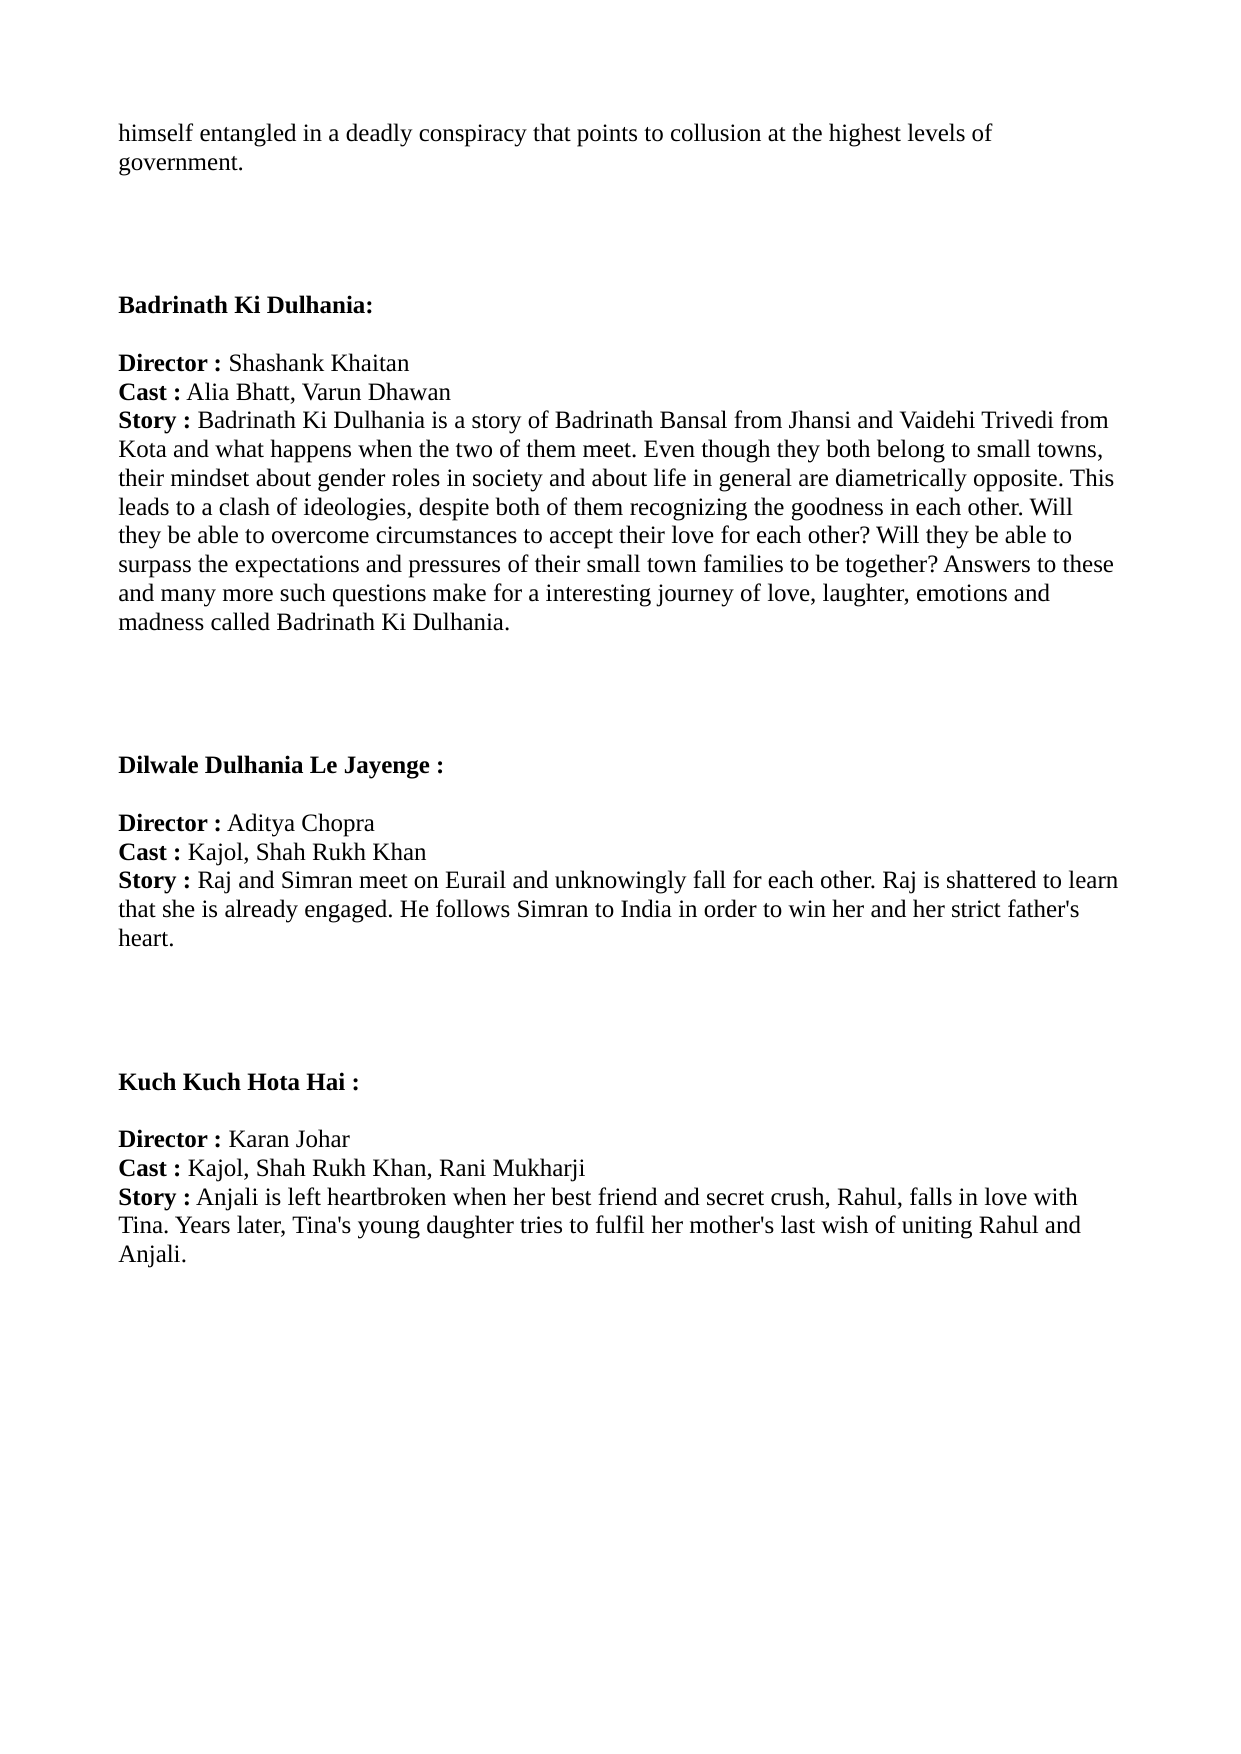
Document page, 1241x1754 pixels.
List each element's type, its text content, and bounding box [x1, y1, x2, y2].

text Story : Anjali is left heartbroken when her best friend and secret crush, Rahul, falls in love with Tina. Years later, Tina's young daughter tries to fulfil her mother's last wish of uniting Rahul and Anjali. [118, 1182, 1122, 1268]
text Cast : Kajol, Shah Rukh Khan, Rani Mukharji [118, 1153, 1122, 1182]
text Badrinath Ki Dulhania: [118, 291, 1122, 319]
text Director : Aditya Chopra [118, 808, 1122, 837]
text Cast : Alia Bhatt, Varun Dhawan [118, 377, 1122, 406]
text Cast : Kajol, Shah Rukh Khan [118, 837, 1122, 866]
text Kuch Kuch Hota Hai : [118, 1067, 1122, 1096]
text Story : Raj and Simran meet on Eurail and unknowingly fall for each other. Raj is shattered to learn that she is already engaged. He follows Simran to India in order to win her and her strict father's heart. [118, 866, 1122, 952]
text Dilwale Dulhania Le Jayenge : [118, 751, 1122, 779]
text Director : Karan Johar [118, 1124, 1122, 1153]
text Director : Shashank Khaitan [118, 348, 1122, 377]
text Story : Badrinath Ki Dulhania is a story of Badrinath Bansal from Jhansi and Vaidehi Trivedi from Kota and what happens when the two of them meet. Even though they both belong to small towns, their mindset about gender roles in society and about life in general are diametrically opposite. This leads to a clash of ideologies, despite both of them recognizing the goodness in each other. Will they be able to overcome circumstances to accept their love for each other? Will they be able to surpass the expectations and pressures of their small town families to be together? Answers to these and many more such questions make for a interesting journey of love, laughter, emotions and madness called Badrinath Ki Dulhania. [118, 406, 1122, 636]
text himself entangled in a deadly conspiracy that points to collusion at the highest levels of government. [118, 118, 1122, 176]
